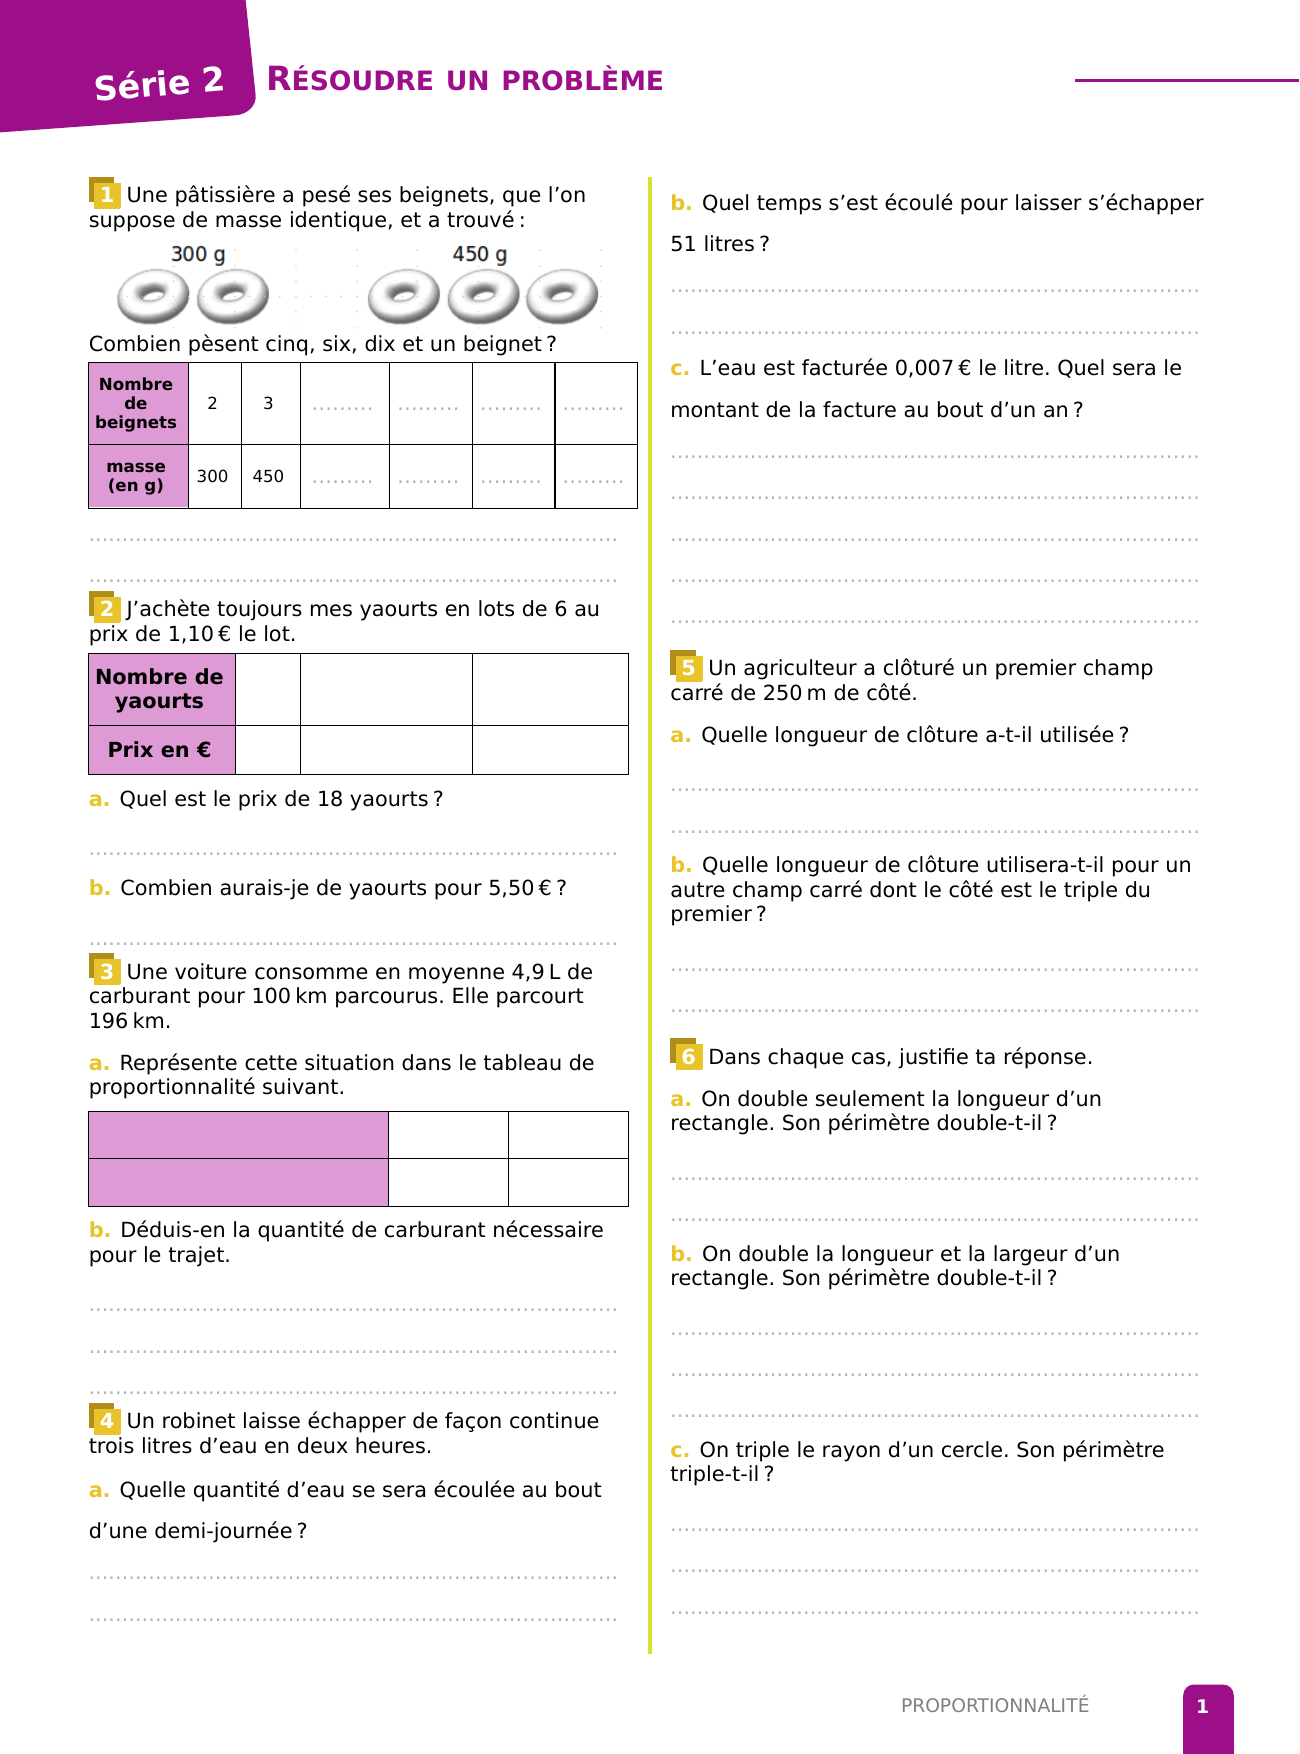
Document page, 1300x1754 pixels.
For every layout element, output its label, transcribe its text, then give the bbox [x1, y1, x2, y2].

table_cell ……… [473, 445, 554, 507]
table_cell 300 [189, 445, 241, 507]
table_cell [389, 1159, 508, 1206]
table_header ……… [556, 363, 637, 444]
table_header ……… [390, 363, 472, 444]
list Quelle quantité d’eau se sera écoulée au bout d’une demi-journée ? [88, 1464, 629, 1547]
list Quel temps s’est écoulé pour laisser s’échapper 51 litres ? [670, 177, 1211, 260]
table_header [389, 1112, 508, 1158]
list L’eau est facturée 0,007 € le litre. Quel sera le montant de la facture au bout d’un an ? [670, 343, 1211, 425]
table_cell [509, 1159, 628, 1206]
list On double seulement la longueur d’un rectangle. Son périmètre double-t-il ? [670, 1087, 1211, 1136]
table_cell 450 [242, 445, 300, 507]
table_cell [301, 726, 472, 774]
table_cell Prix en € [89, 726, 235, 774]
table_header [509, 1112, 628, 1158]
table_cell ……… [390, 445, 472, 507]
list Quel est le prix de 18 yaourts ? [88, 787, 629, 811]
table_header Nombre de yaourts [89, 654, 235, 725]
list Représente cette situation dans le tableau de proportionnalité suivant. [88, 1051, 629, 1099]
table_header ……… [301, 363, 389, 444]
table_header [473, 654, 628, 725]
table_header [301, 654, 472, 725]
table_cell [473, 726, 628, 774]
picture [113, 238, 604, 332]
subtitle Une voiture consomme en moyenne 4,9 L de carburant pour 100 km parcourus. Elle parcourt 196 km. [88, 953, 629, 1033]
list Combien aurais-je de yaourts pour 5,50 € ? [88, 876, 629, 900]
subtitle J’achète toujours mes yaourts en lots de 6 au prix de 1,10 € le lot. [88, 591, 629, 646]
table_cell [236, 726, 300, 774]
list Déduis-en la quantité de carburant nécessaire pour le trajet. [88, 1218, 629, 1267]
table_cell masse (en g) [89, 445, 188, 507]
table_header Nombre de beignets [89, 363, 188, 444]
subtitle Une pâtissière a pesé ses beignets, que l’on suppose de masse identique, et a trouvé : [88, 177, 629, 232]
list On triple le rayon d’un cercle. Son périmètre triple-t-il ? [670, 1438, 1211, 1487]
table_cell ……… [556, 445, 637, 507]
table_header [89, 1112, 388, 1158]
table_cell ……… [301, 445, 389, 507]
subtitle Dans chaque cas, justifie ta réponse. [696, 1038, 1211, 1069]
subtitle Un agriculteur a clôturé un premier champ carré de 250 m de côté. [670, 650, 1211, 705]
table_header [236, 654, 300, 725]
table_header ……… [473, 363, 554, 444]
list On double la longueur et la largeur d’un rectangle. Son périmètre double-t-il ? [670, 1242, 1211, 1290]
subtitle Un robinet laisse échapper de façon continue trois litres d’eau en deux heures. [88, 1403, 629, 1458]
list Quelle longueur de clôture a-t-il utilisée ? [670, 723, 1211, 747]
table_header 2 [189, 363, 241, 444]
subtitle Combien pèsent cinq, six, dix et un beignet ? [88, 244, 623, 356]
list Quelle longueur de clôture utilisera-t-il pour un autre champ carré dont le côté est le triple du premier ? [670, 853, 1211, 926]
table_cell [89, 1159, 388, 1206]
table_header 3 [242, 363, 300, 444]
